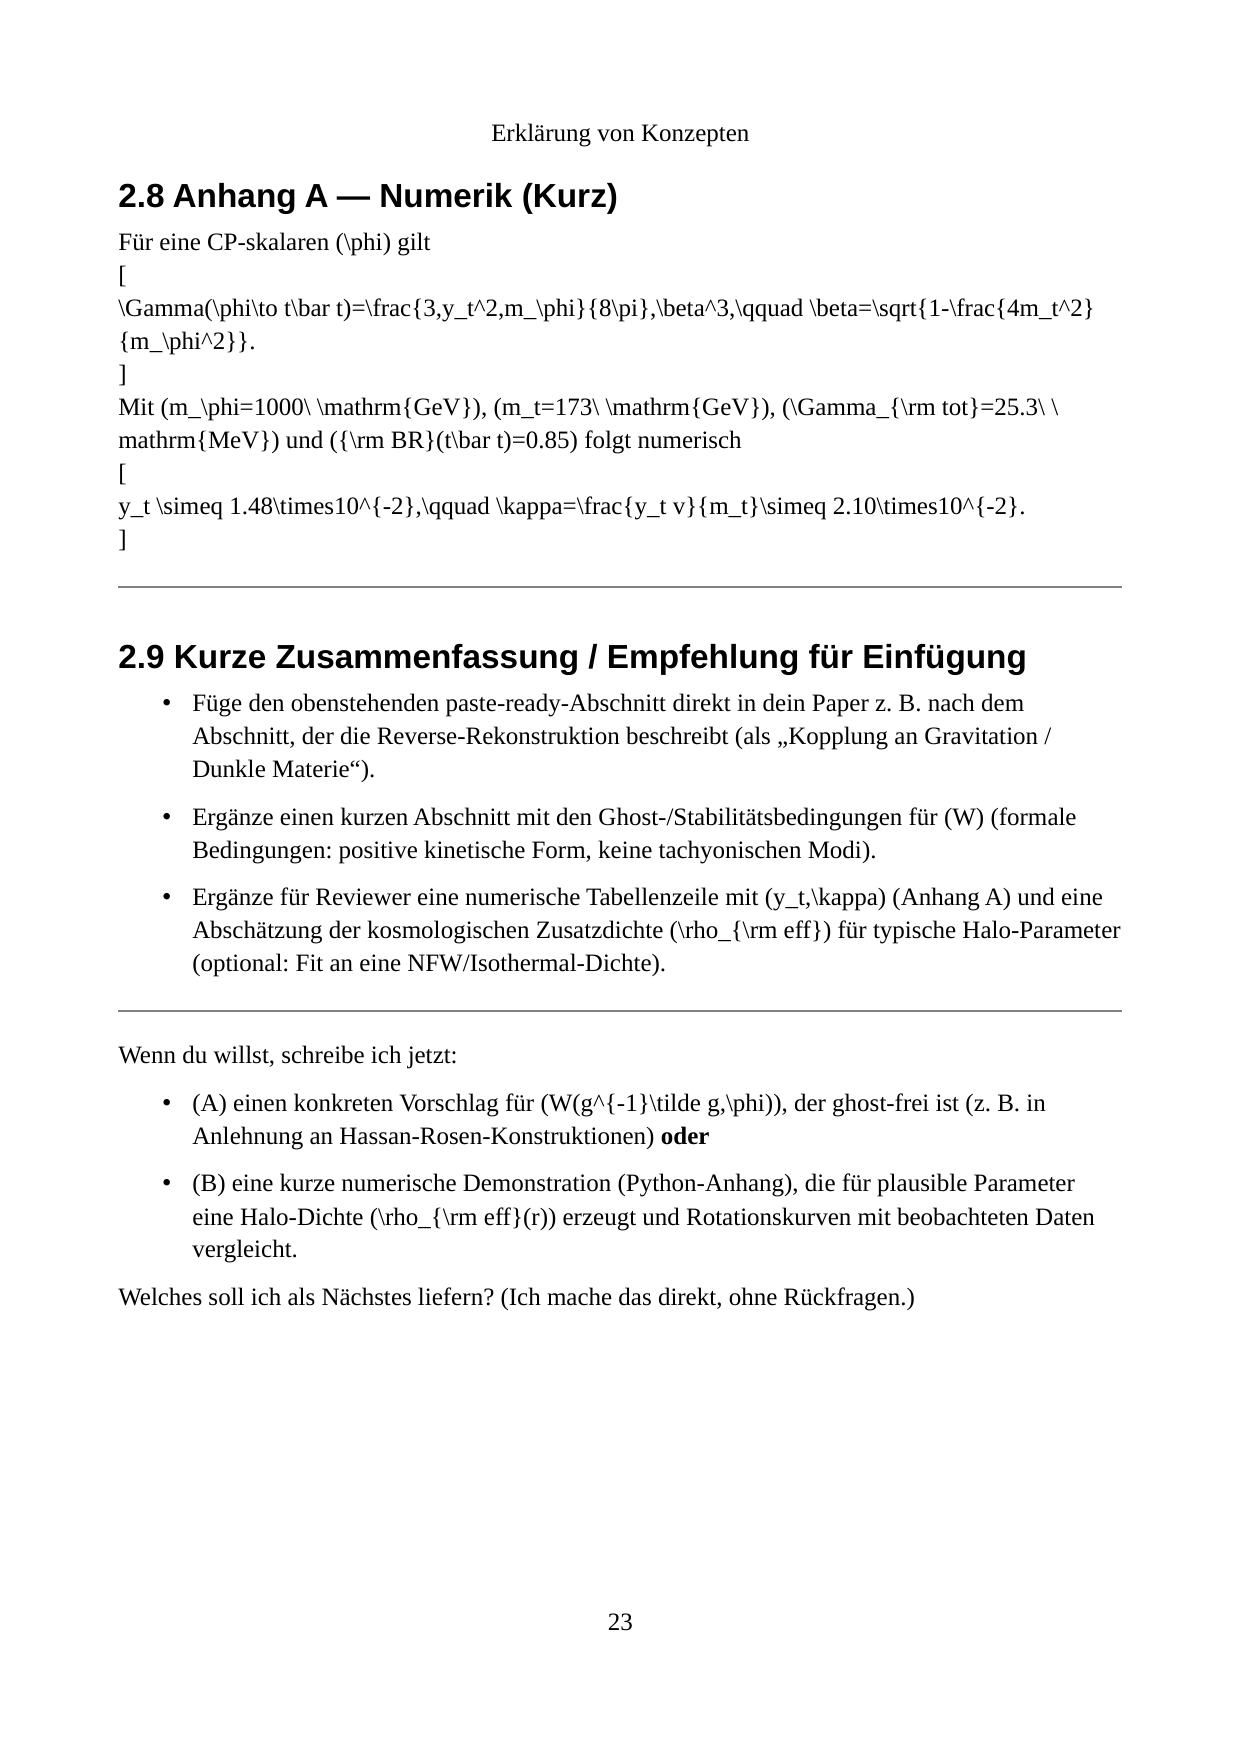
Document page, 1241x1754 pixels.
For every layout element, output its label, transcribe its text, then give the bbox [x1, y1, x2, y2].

subtitle 2.8 Anhang A — Numerik (Kurz) [118, 176, 1122, 215]
list (B) eine kurze numerische Demonstration (Python-Anhang), die für plausible Parameter eine Halo-Dichte (\rho_{\rm eff}(r)) erzeugt und Rotationskurven mit beobachteten Daten vergleicht. [162, 1168, 1122, 1263]
text Welches soll ich als Nächstes liefern? (Ich mache das direkt, ohne Rückfragen.) [118, 1282, 1122, 1311]
list Ergänze einen kurzen Abschnitt mit den Ghost-/Stabilitätsbedingungen für (W) (formale Bedingungen: positive kinetische Form, keine tachyonischen Modi). [162, 802, 1122, 863]
text Wenn du willst, schreibe ich jetzt: [118, 1040, 1122, 1069]
list Füge den obenstehenden paste-ready-Abschnitt direkt in dein Paper z. B. nach dem Abschnitt, der die Reverse-Rekonstruktion beschreibt (als „Kopplung an Gravitation / Dunkle Materie“). [162, 688, 1122, 783]
text Für eine CP-skalaren (\phi) gilt [ \Gamma(\phi\to t\bar t)=\frac{3,y_t^2,m_\phi}{8\pi},\beta^3,\qquad \beta=\sqrt{1-\frac{4m_t^2}{m_\phi^2}}. ] Mit (m_\phi=1000\ \mathrm{GeV}), (m_t=173\ \mathrm{GeV}), (\Gamma_{\rm tot}=25.3\ \mathrm{MeV}) und ({\rm BR}(t\bar t)=0.85) folgt numerisch [ y_t \simeq 1.48\times10^{-2},\qquad \kappa=\frac{y_t v}{m_t}\simeq 2.10\times10^{-2}. ] [118, 227, 1122, 553]
subtitle 2.9 Kurze Zusammenfassung / Empfehlung für Einfügung [118, 637, 1122, 676]
list (A) einen konkreten Vorschlag für (W(g^{-1}\tilde g,\phi)), der ghost-frei ist (z. B. in Anlehnung an Hassan-Rosen-Konstruktionen) oder [162, 1088, 1122, 1150]
list Ergänze für Reviewer eine numerische Tabellenzeile mit (y_t,\kappa) (Anhang A) und eine Abschätzung der kosmologischen Zusatzdichte (\rho_{\rm eff}) für typische Halo-Parameter (optional: Fit an eine NFW/Isothermal-Dichte). [162, 882, 1122, 977]
